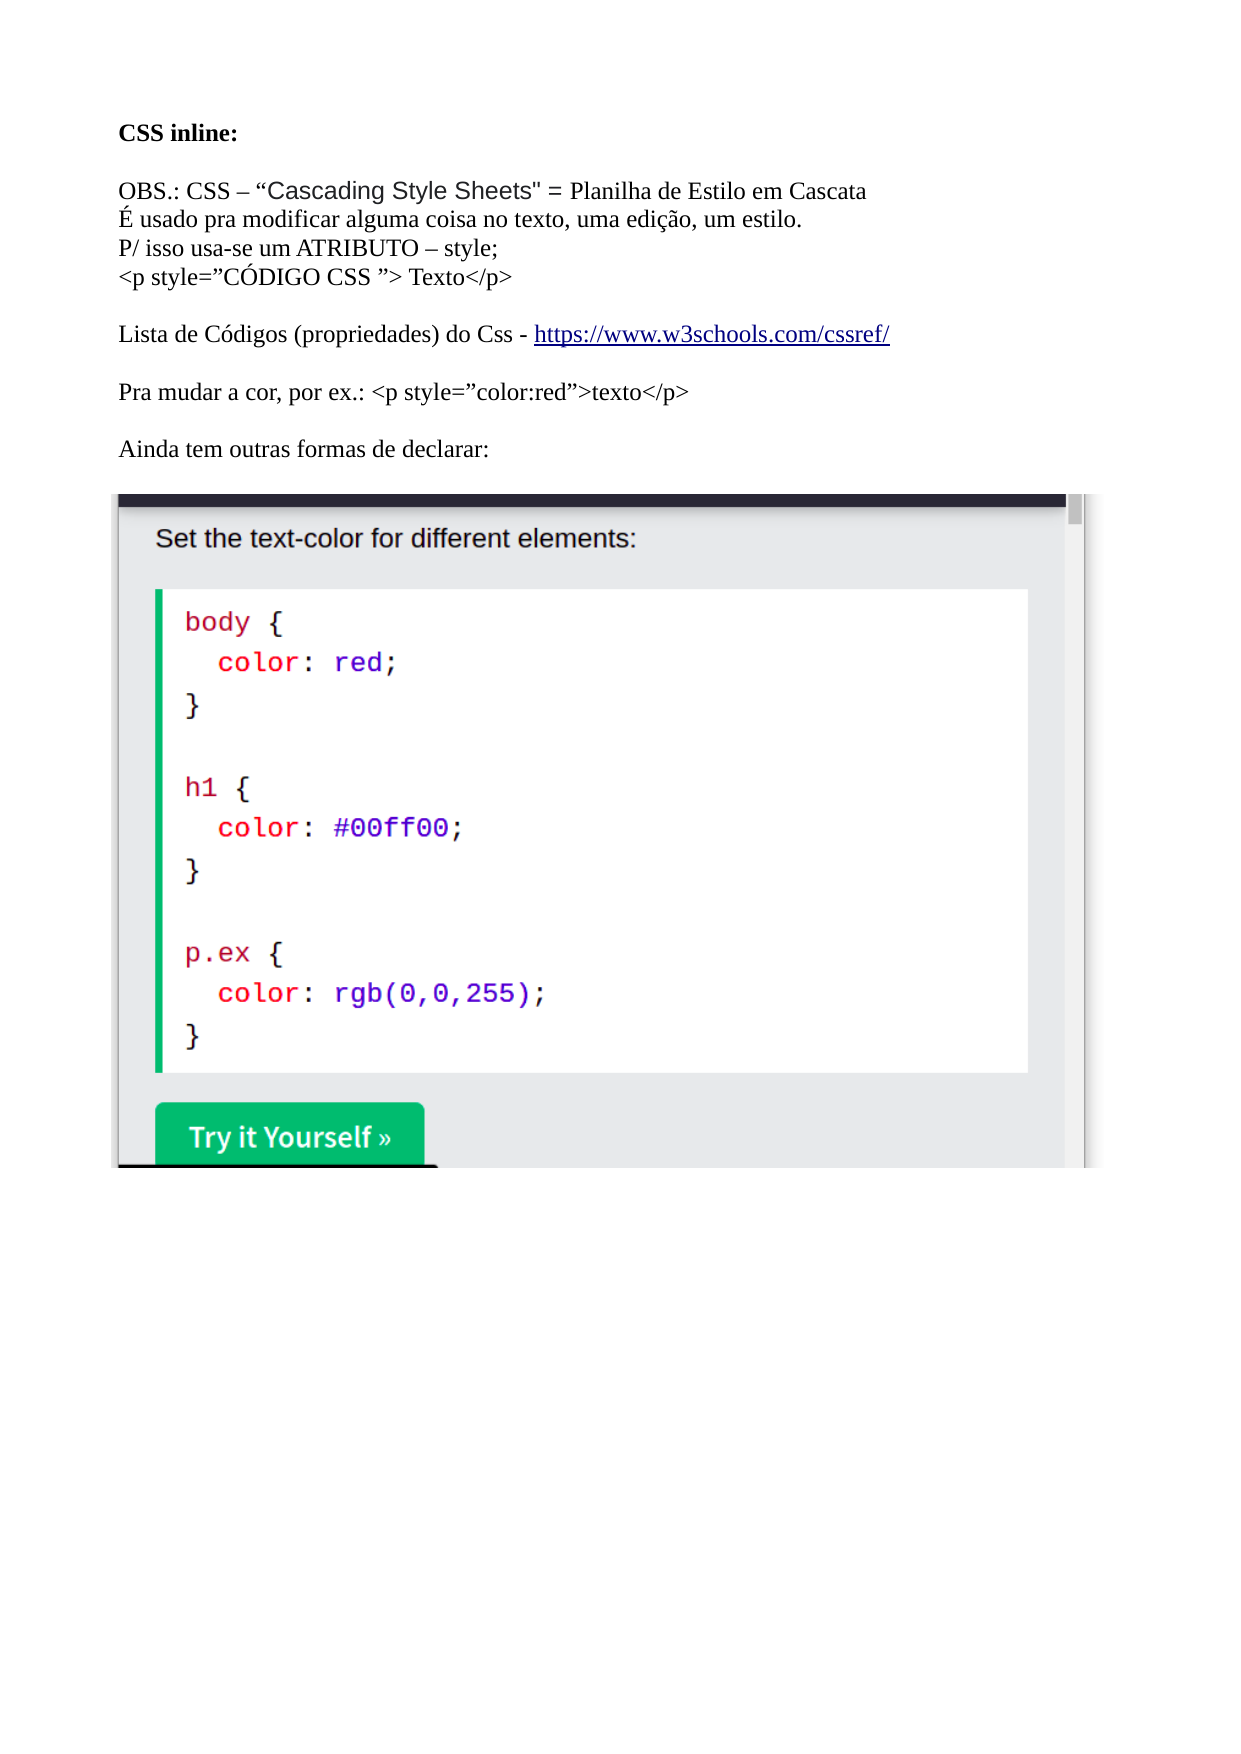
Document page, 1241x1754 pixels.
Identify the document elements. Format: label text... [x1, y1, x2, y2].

text Lista de Códigos (propriedades) do Css - https://www.w3schools.com/cssref/ [118, 319, 1122, 348]
text É usado pra modificar alguma coisa no texto, uma edição, um estilo. [118, 204, 1122, 233]
picture [111, 494, 1104, 1168]
text <p style=”CÓDIGO CSS ”> Texto</p> [118, 262, 1122, 291]
text P/ isso usa-se um ATRIBUTO – style; [118, 233, 1122, 262]
text Pra mudar a cor, por ex.: <p style=”color:red”>texto</p> [118, 377, 1122, 406]
text OBS.: CSS – “Cascading Style Sheets" = Planilha de Estilo em Cascata [118, 176, 1122, 204]
text CSS inline: [118, 118, 1122, 147]
text Ainda tem outras formas de declarar: [118, 434, 1122, 463]
